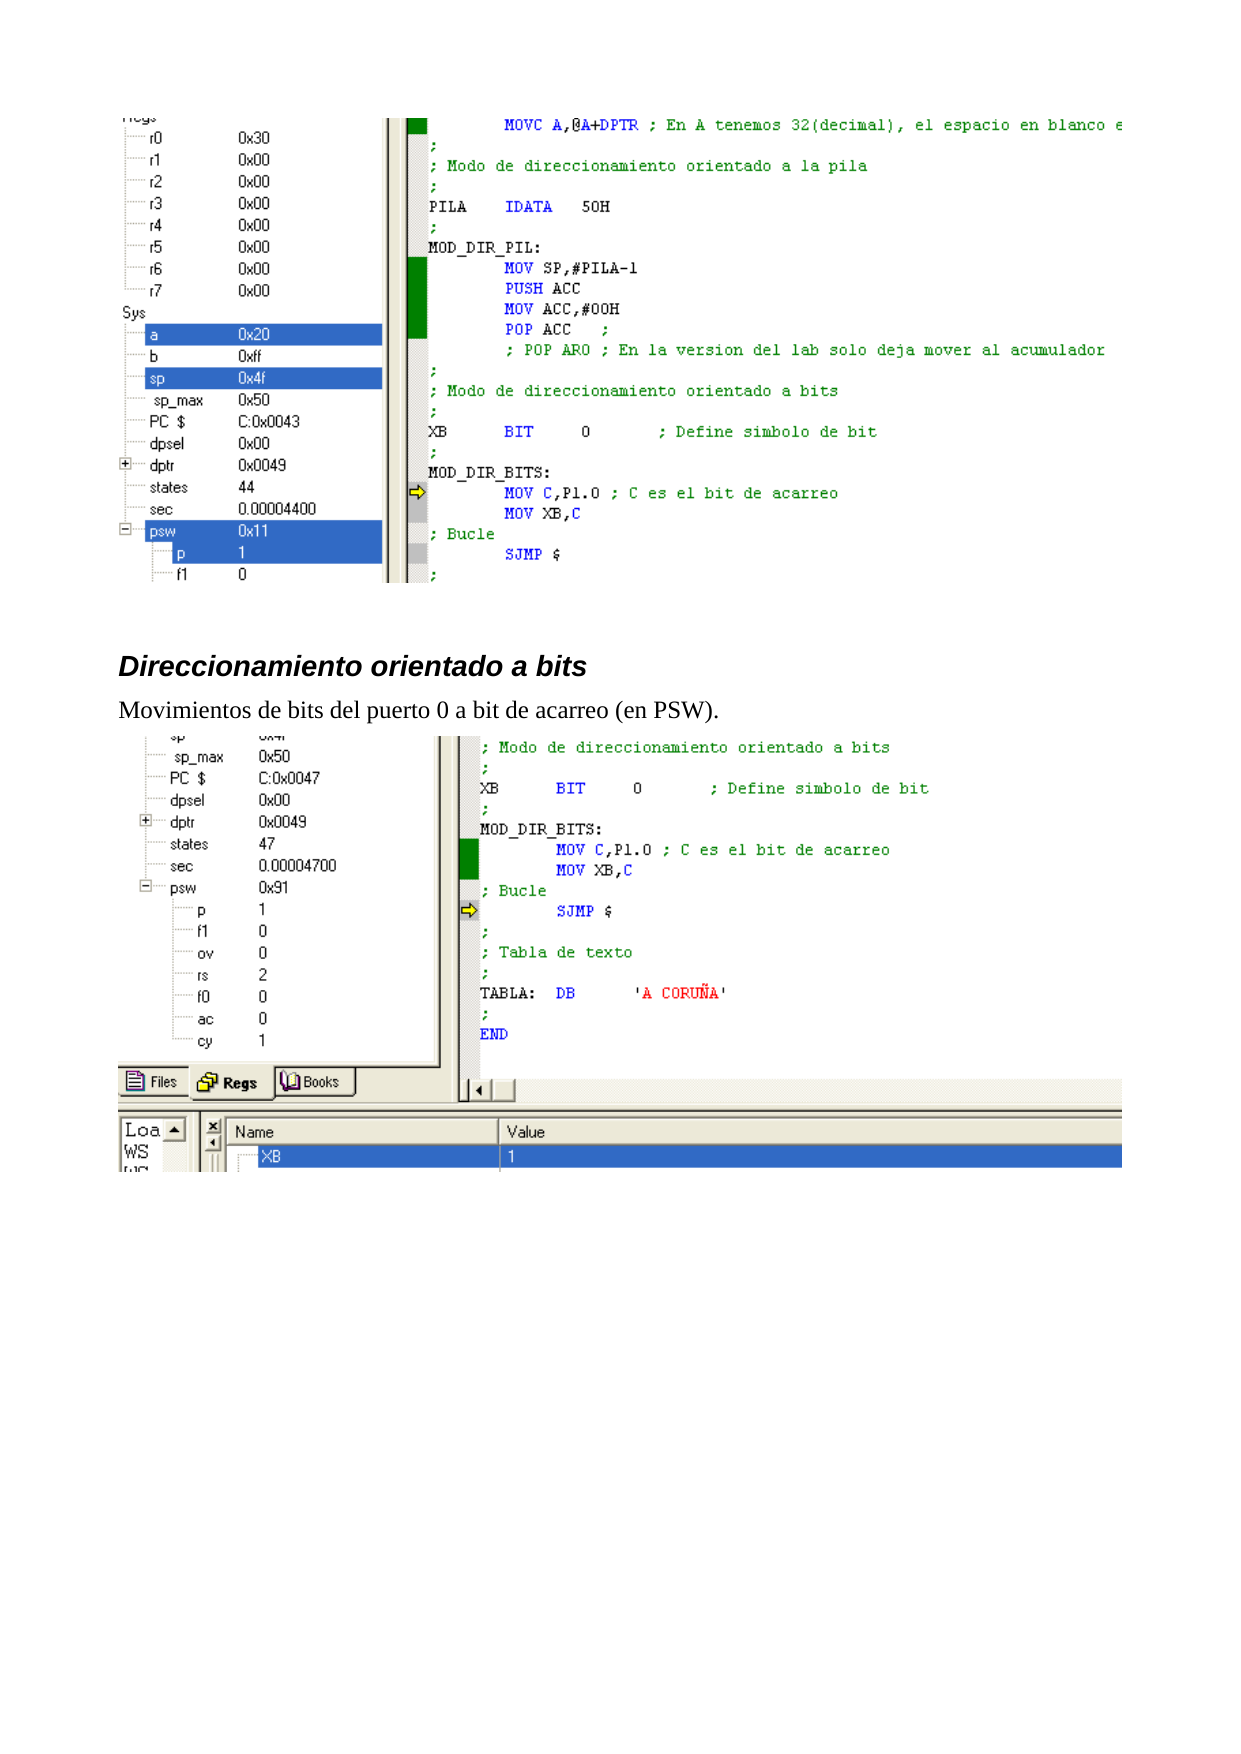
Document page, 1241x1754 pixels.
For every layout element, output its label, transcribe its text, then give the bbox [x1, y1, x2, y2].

subtitle Direccionamiento orientado a bits [118, 649, 1122, 682]
picture [118, 118, 1122, 583]
picture [118, 736, 1122, 1172]
text Movimientos de bits del puerto 0 a bit de acarreo (en PSW). [118, 695, 1122, 723]
